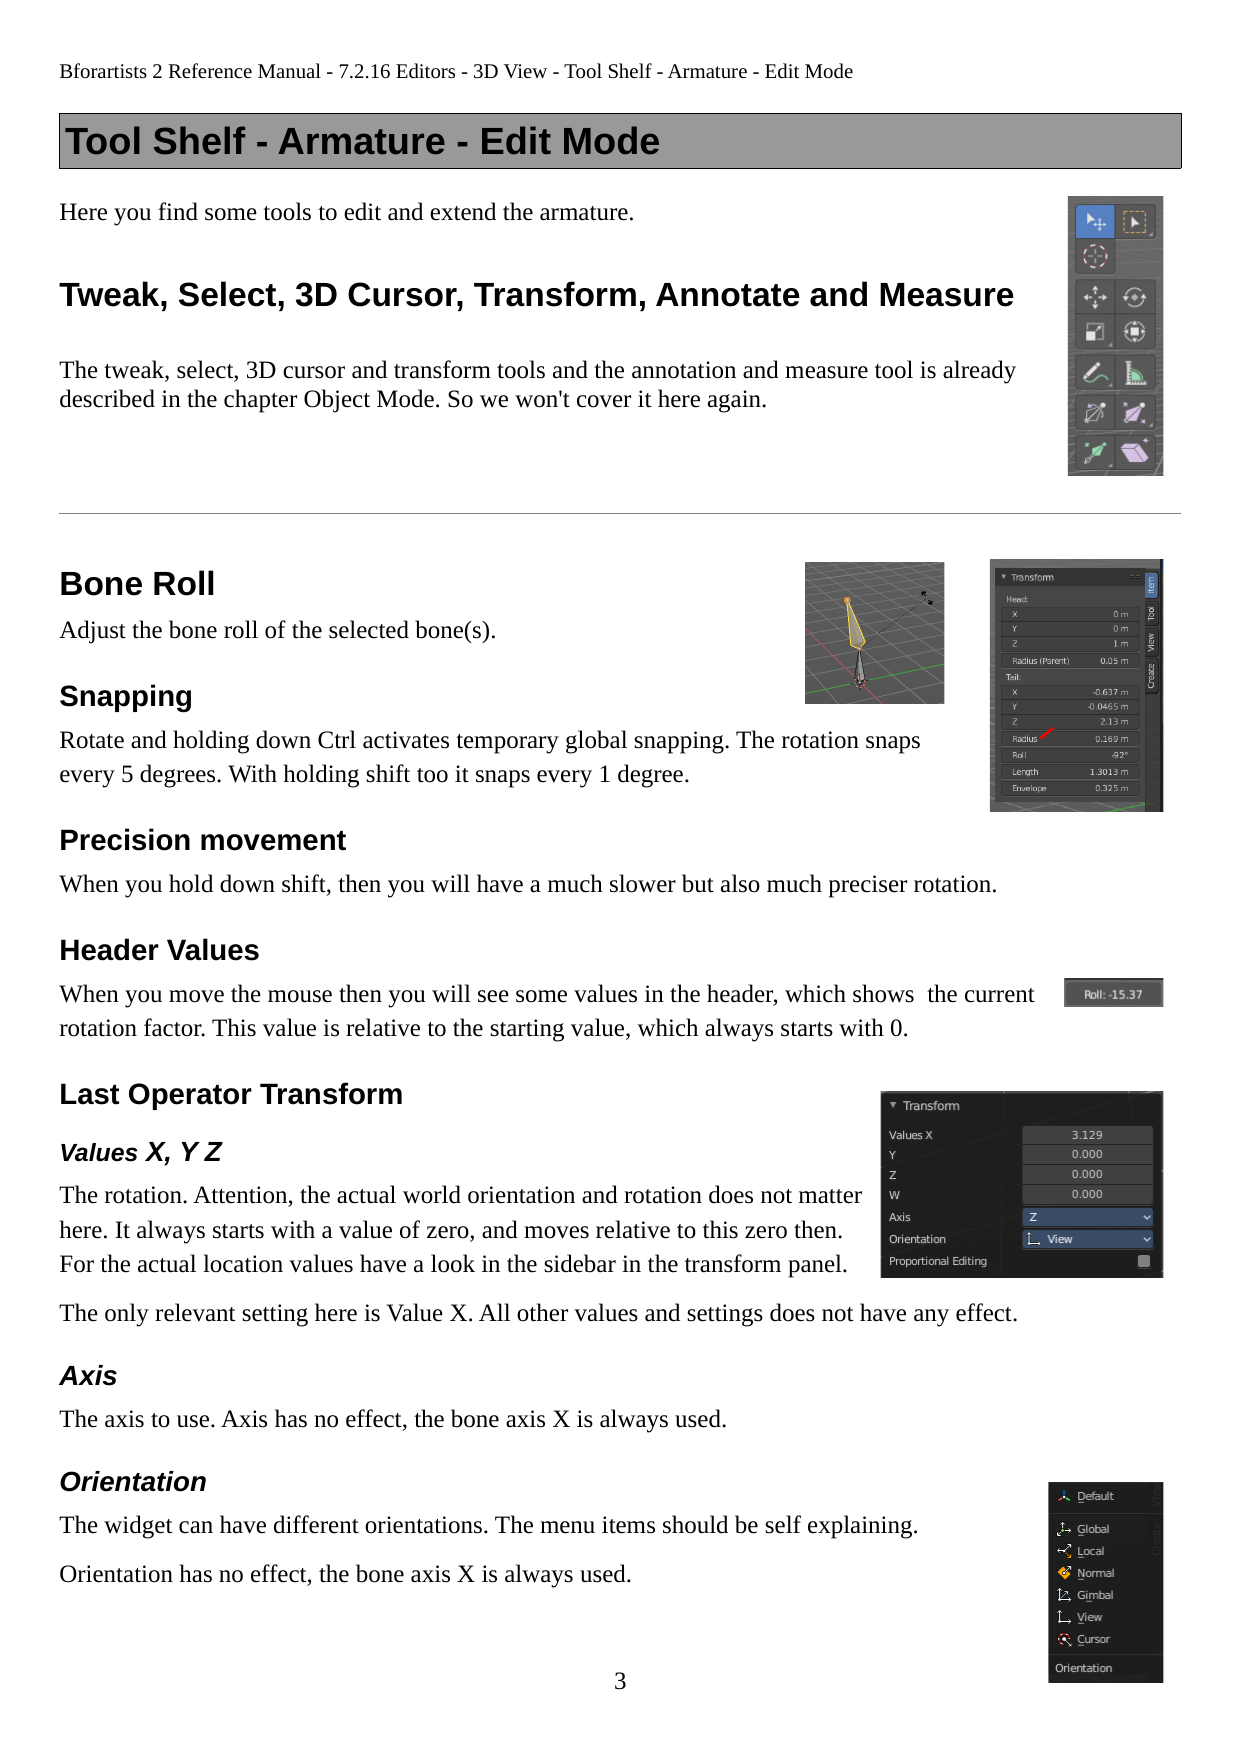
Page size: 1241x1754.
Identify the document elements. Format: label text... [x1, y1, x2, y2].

picture [1048, 1482, 1164, 1683]
text When you hold down shift, then you will have a much slower but also much preciser rotation. [59, 869, 1181, 898]
text The rotation. Attention, the actual world orientation and rotation does not matter here. It always starts with a value of zero, and moves relative to this zero then. For the actual location values have a look in the sidebar in the transform panel. [59, 1180, 880, 1278]
subtitle Precision movement [59, 823, 1181, 857]
subtitle Axis [59, 1360, 1181, 1392]
picture [1064, 978, 1164, 1007]
text Orientation has no effect, the bone axis X is always used. [59, 1559, 1048, 1588]
text The tweak, select, 3D cursor and transform tools and the annotation and measure tool is already described in the chapter Object Mode. So we won't cover it here again. [59, 355, 1067, 412]
text When you move the mouse then you will see some values in the header, which shows the current rotation factor. This value is relative to the starting value, which always starts with 0. [59, 979, 1181, 1042]
picture [1067, 196, 1164, 476]
subtitle Bone Roll [59, 564, 805, 602]
text Adjust the bone roll of the selected bone(s). [59, 615, 805, 643]
text Here you find some tools to edit and extend the armature. [59, 197, 1067, 225]
table_header Tool Shelf - Armature - Edit Mode [60, 114, 1181, 168]
text The widget can have different orientations. The menu items should be self explaining. [59, 1510, 1048, 1539]
subtitle [1164, 678, 1181, 712]
subtitle Values X, Y Z [59, 1136, 880, 1168]
text The axis to use. Axis has no effect, the bone axis X is always used. [59, 1404, 1181, 1433]
picture [805, 562, 945, 704]
subtitle Header Values [59, 933, 1181, 966]
text Rotate and holding down Ctrl activates temporary global snapping. The rotation snaps every 5 degrees. With holding shift too it snaps every 1 degree. [59, 725, 989, 788]
subtitle Snapping [59, 678, 989, 712]
text [945, 615, 989, 643]
subtitle [1164, 564, 1181, 602]
subtitle [1164, 1136, 1181, 1168]
subtitle Tweak, Select, 3D Cursor, Transform, Annotate and Measure [59, 275, 1067, 314]
text The only relevant setting here is Value X. All other values and settings does not have any effect. [59, 1298, 1181, 1327]
picture [880, 1091, 1164, 1278]
subtitle [945, 564, 989, 602]
subtitle Last Operator Transform [59, 1077, 1181, 1111]
picture [989, 559, 1164, 812]
subtitle Orientation [59, 1466, 1181, 1498]
